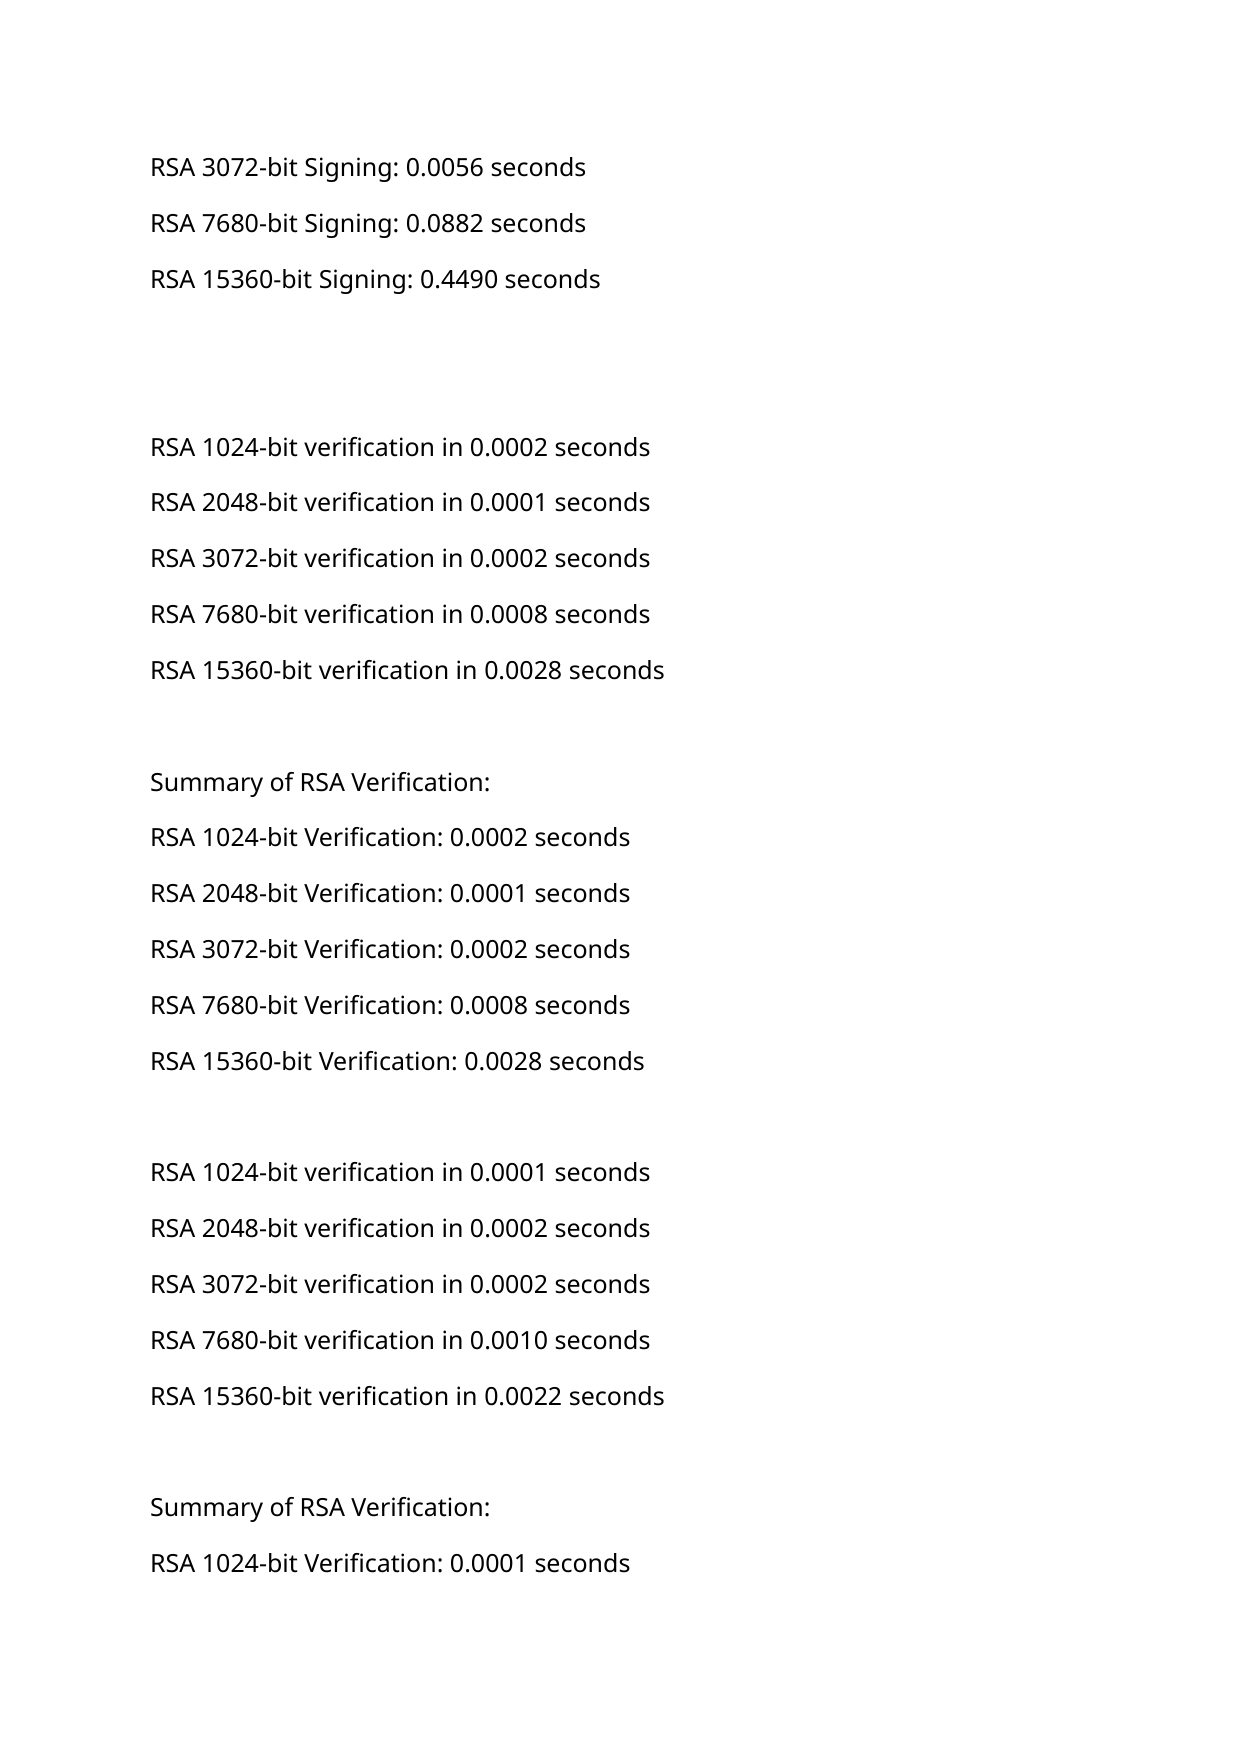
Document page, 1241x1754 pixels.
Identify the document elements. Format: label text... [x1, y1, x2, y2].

text RSA 2048-bit Verification: 0.0001 seconds [150, 876, 1090, 910]
text RSA 15360-bit Verification: 0.0028 seconds [150, 1043, 1090, 1077]
text RSA 1024-bit verification in 0.0001 seconds [150, 1155, 1090, 1189]
text RSA 2048-bit verification in 0.0002 seconds [150, 1211, 1090, 1245]
text RSA 3072-bit verification in 0.0002 seconds [150, 541, 1090, 575]
text RSA 3072-bit Verification: 0.0002 seconds [150, 932, 1090, 966]
text RSA 1024-bit Verification: 0.0001 seconds [150, 1546, 1090, 1580]
text RSA 3072-bit Signing: 0.0056 seconds [150, 150, 1090, 184]
text Summary of RSA Verification: [150, 764, 1090, 798]
text RSA 7680-bit verification in 0.0008 seconds [150, 597, 1090, 631]
text RSA 1024-bit Verification: 0.0002 seconds [150, 820, 1090, 854]
text RSA 7680-bit verification in 0.0010 seconds [150, 1322, 1090, 1357]
text RSA 15360-bit Signing: 0.4490 seconds [150, 262, 1090, 296]
text RSA 15360-bit verification in 0.0028 seconds [150, 652, 1090, 687]
text RSA 3072-bit verification in 0.0002 seconds [150, 1267, 1090, 1301]
text RSA 7680-bit Verification: 0.0008 seconds [150, 987, 1090, 1022]
text RSA 1024-bit verification in 0.0002 seconds [150, 429, 1090, 463]
text RSA 7680-bit Signing: 0.0882 seconds [150, 206, 1090, 240]
text RSA 2048-bit verification in 0.0001 seconds [150, 485, 1090, 519]
text RSA 15360-bit verification in 0.0022 seconds [150, 1378, 1090, 1412]
text Summary of RSA Verification: [150, 1490, 1090, 1524]
